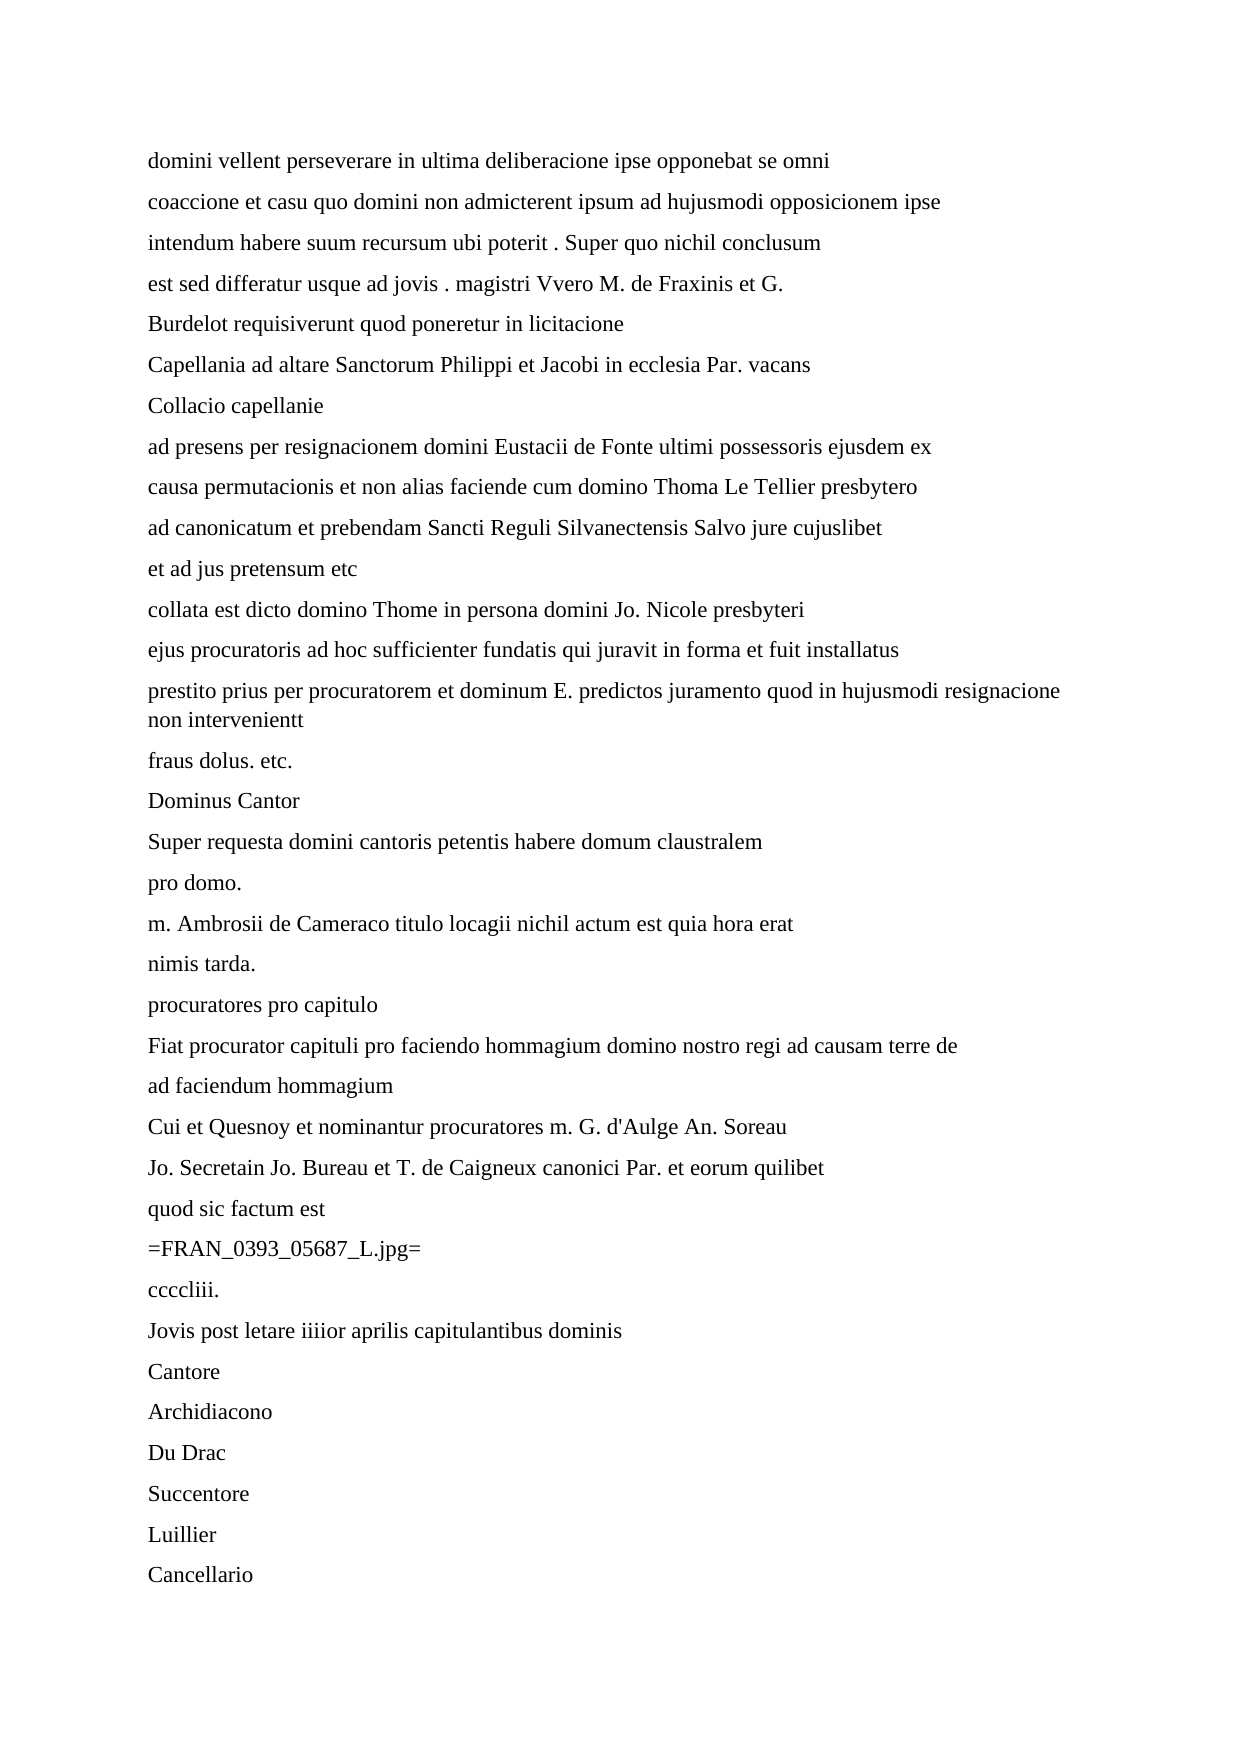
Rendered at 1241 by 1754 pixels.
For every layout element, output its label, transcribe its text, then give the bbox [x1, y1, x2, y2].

text nimis tarda. [148, 950, 1093, 977]
text est sed differatur usque ad jovis . magistri Vvero M. de Fraxinis et G. [148, 270, 1093, 296]
text Succentore [148, 1480, 1093, 1506]
text Capellania ad altare Sanctorum Philippi et Jacobi in ecclesia Par. vacans [148, 351, 1093, 378]
text Jovis post letare iiiior aprilis capitulantibus dominis [148, 1317, 1093, 1343]
text procuratores pro capitulo [148, 991, 1093, 1017]
text collata est dicto domino Thome in persona domini Jo. Nicole presbyteri [148, 596, 1093, 622]
text Archidiacono [148, 1398, 1093, 1425]
text m. Ambrosii de Cameraco titulo locagii nichil actum est quia hora erat [148, 910, 1093, 936]
text Cancellario [148, 1561, 1093, 1588]
text ad canonicatum et prebendam Sancti Reguli Silvanectensis Salvo jure cujuslibet [148, 514, 1093, 541]
text ad presens per resignacionem domini Eustacii de Fonte ultimi possessoris ejusdem ex [148, 433, 1093, 459]
text Cui et Quesnoy et nominantur procuratores m. G. d'Aulge An. Soreau [148, 1113, 1093, 1140]
text et ad jus pretensum etc [148, 555, 1093, 581]
text ejus procuratoris ad hoc sufficienter fundatis qui juravit in forma et fuit installatus [148, 636, 1093, 663]
text =FRAN_0393_05687_L.jpg= [148, 1236, 1093, 1262]
text Burdelot requisiverunt quod poneretur in licitacione [148, 311, 1093, 337]
text Cantore [148, 1358, 1093, 1384]
text Luillier [148, 1521, 1093, 1547]
text quod sic factum est [148, 1195, 1093, 1221]
text coaccione et casu quo domini non admicterent ipsum ad hujusmodi opposicionem ipse [148, 188, 1093, 215]
text Dominus Cantor [148, 787, 1093, 814]
text ccccliii. [148, 1276, 1093, 1303]
text Collacio capellanie [148, 392, 1093, 418]
text fraus dolus. etc. [148, 747, 1093, 773]
text pro domo. [148, 869, 1093, 895]
text Fiat procurator capituli pro faciendo hommagium domino nostro regi ad causam terre de [148, 1032, 1093, 1058]
text intendum habere suum recursum ubi poterit . Super quo nichil conclusum [148, 229, 1093, 255]
text causa permutacionis et non alias faciende cum domino Thoma Le Tellier presbytero [148, 473, 1093, 500]
text Du Drac [148, 1439, 1093, 1466]
text prestito prius per procuratorem et dominum E. predictos juramento quod in hujusmodi resignacione non intervenientt [148, 677, 1093, 732]
text domini vellent perseverare in ultima deliberacione ipse opponebat se omni [148, 148, 1093, 174]
text Jo. Secretain Jo. Bureau et T. de Caigneux canonici Par. et eorum quilibet [148, 1154, 1093, 1180]
text Super requesta domini cantoris petentis habere domum claustralem [148, 828, 1093, 854]
text ad faciendum hommagium [148, 1073, 1093, 1099]
